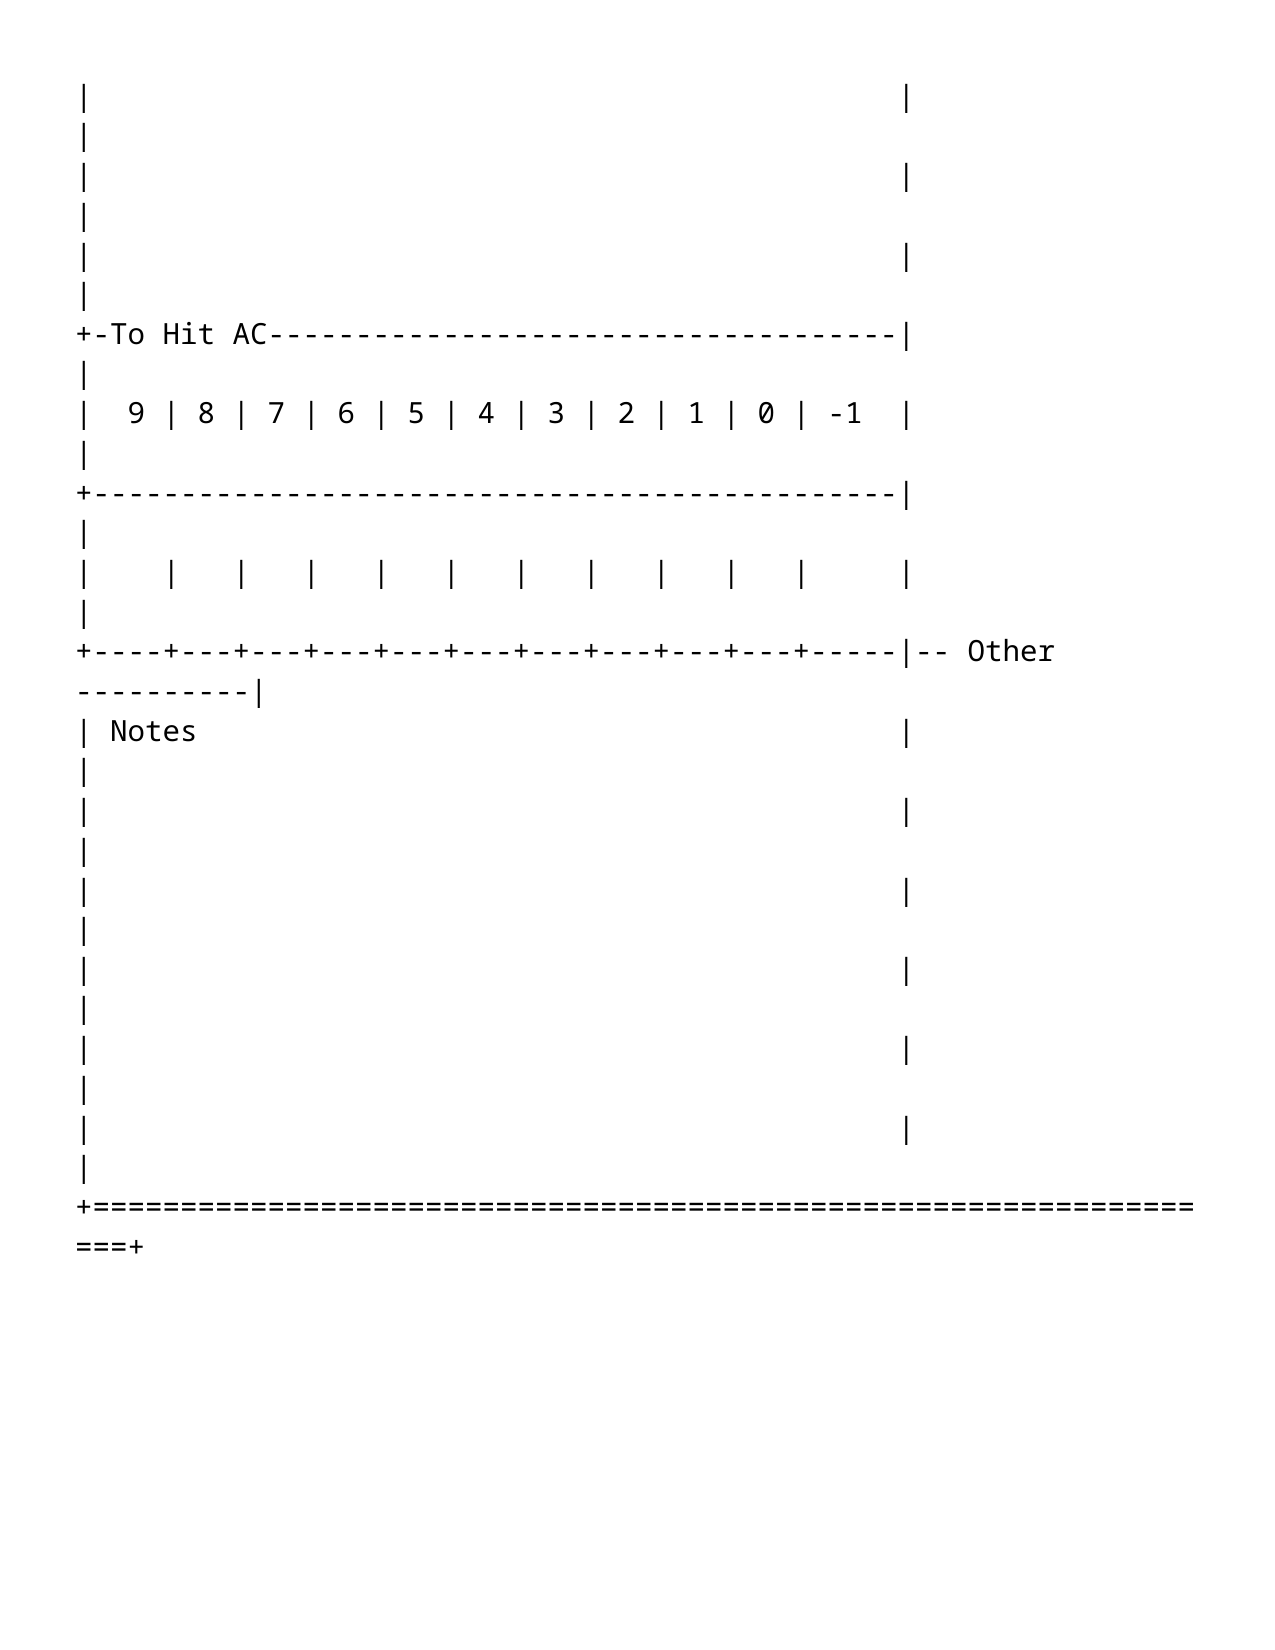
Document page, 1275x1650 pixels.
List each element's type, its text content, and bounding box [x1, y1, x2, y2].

text | | | | | | | | | | | | | [75, 551, 1200, 631]
text | | | [75, 1027, 1200, 1107]
text | | | [75, 789, 1200, 869]
text | | | [75, 948, 1200, 1027]
text +----+---+---+---+---+---+---+---+---+---+-----|-- Other ----------| [75, 631, 1200, 710]
text | | | [75, 1107, 1200, 1186]
text | | | [75, 75, 1200, 154]
text +==================================================================+ [75, 1186, 1200, 1266]
text | Notes | | [75, 710, 1200, 789]
text | | | [75, 869, 1200, 948]
text | | | [75, 234, 1200, 313]
text | 9 | 8 | 7 | 6 | 5 | 4 | 3 | 2 | 1 | 0 | -1 | | [75, 392, 1200, 472]
text | | | [75, 154, 1200, 234]
text +----------------------------------------------| | [75, 472, 1200, 551]
text +-To Hit AC------------------------------------| | [75, 313, 1200, 392]
